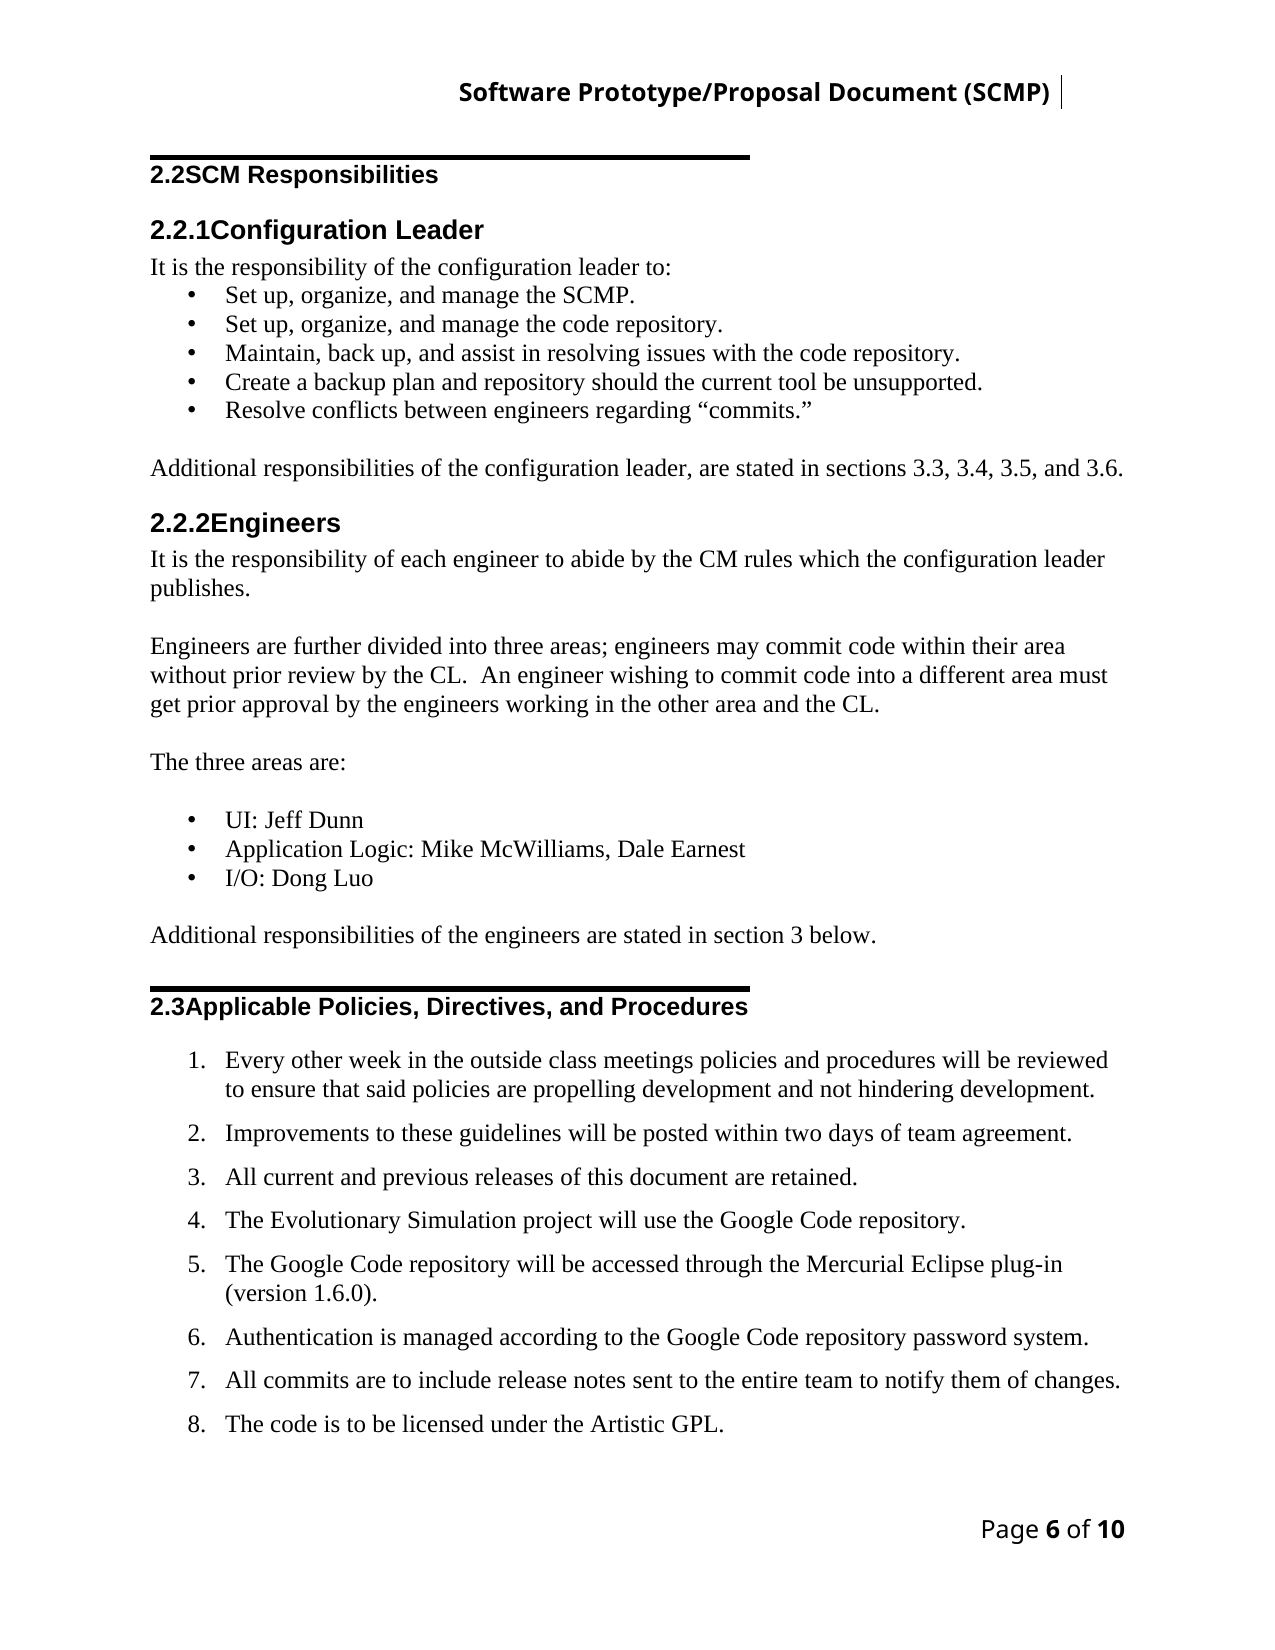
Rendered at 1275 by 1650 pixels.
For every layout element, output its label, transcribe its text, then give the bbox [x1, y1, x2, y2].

text It is the responsibility of the configuration leader to: [150, 252, 1125, 280]
subtitle Configuration Leader [150, 214, 1125, 245]
list The Evolutionary Simulation project will use the Google Code repository. [187, 1205, 1125, 1234]
list UI: Jeff Dunn [187, 805, 1125, 834]
list All commits are to include release notes sent to the entire team to notify them of changes. [187, 1365, 1125, 1394]
text Additional responsibilities of the configuration leader, are stated in sections 3.3, 3.4, 3.5, and 3.6. [150, 453, 1125, 482]
list Every other week in the outside class meetings policies and procedures will be reviewed to ensure that said policies are propelling development and not hindering development. [187, 1045, 1125, 1103]
list The Google Code repository will be accessed through the Mercurial Eclipse plug-in (version 1.6.0). [187, 1249, 1125, 1307]
text Additional responsibilities of the engineers are stated in section 3 below. [150, 920, 1125, 949]
text Engineers are further divided into three areas; engineers may commit code within their area without prior review by the CL. An engineer wishing to commit code into a different area must get prior approval by the engineers working in the other area and the CL. [150, 631, 1125, 717]
list The code is to be licensed under the Artistic GPL. [187, 1409, 1125, 1438]
subtitle SCM Responsibilities [150, 160, 750, 189]
list Application Logic: Mike McWilliams, Dale Earnest [187, 834, 1125, 863]
list Improvements to these guidelines will be posted within two days of team agreement. [187, 1118, 1125, 1147]
subtitle Applicable Policies, Directives, and Procedures [150, 992, 750, 1020]
subtitle Engineers [150, 507, 1125, 538]
list Set up, organize, and manage the code repository. [187, 309, 1125, 338]
list I/O: Dong Luo [187, 863, 1125, 891]
text The three areas are: [150, 747, 1125, 776]
list Create a backup plan and repository should the current tool be unsupported. [187, 367, 1125, 395]
list Authentication is managed according to the Google Code repository password system. [187, 1322, 1125, 1350]
list Set up, organize, and manage the SCMP. [187, 280, 1125, 309]
list All current and previous releases of this document are retained. [187, 1162, 1125, 1190]
list Maintain, back up, and assist in resolving issues with the code repository. [187, 338, 1125, 367]
list Resolve conflicts between engineers regarding “commits.” [187, 395, 1125, 424]
text It is the responsibility of each engineer to abide by the CM rules which the configuration leader publishes. [150, 544, 1125, 602]
